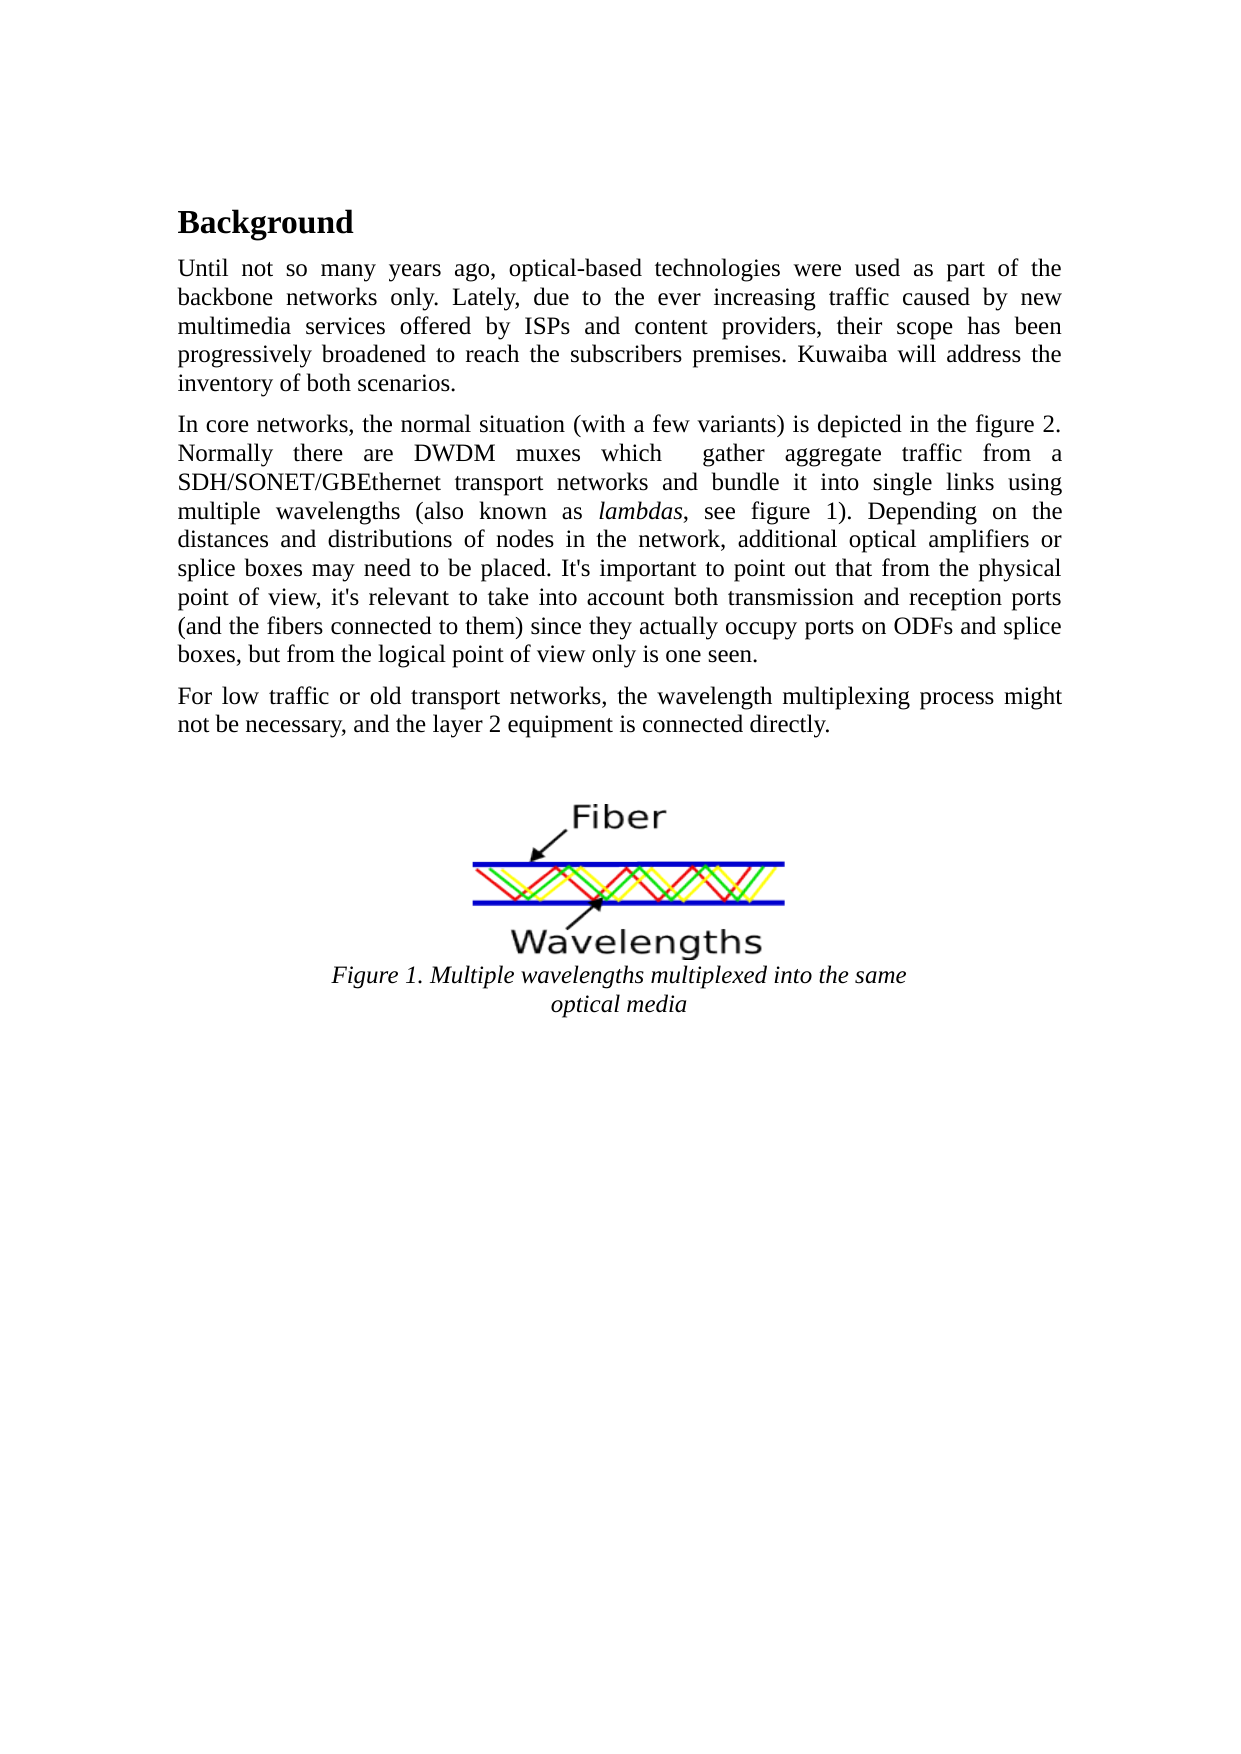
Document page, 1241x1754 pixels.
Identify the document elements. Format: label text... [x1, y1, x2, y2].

text In core networks, the normal situation (with a few variants) is depicted in the figure 2. Normally there are DWDM muxes which gather aggregate traffic from a SDH/SONET/GBEthernet transport networks and bundle it into single links using multiple wavelengths (also known as lambdas, see figure 1). Depending on the distances and distributions of nodes in the network, additional optical amplifiers or splice boxes may need to be placed. It's important to point out that from the physical point of view, it's relevant to take into account both transmission and reception ports (and the fibers connected to them) since they actually occupy ports on ODFs and splice boxes, but from the logical point of view only is one seen. [177, 409, 1063, 668]
text For low traffic or old transport networks, the wavelength multiplexing process might not be necessary, and the layer 2 equipment is connected directly. [177, 681, 1063, 738]
picture [472, 804, 785, 960]
text Until not so many years ago, optical-based technologies were used as part of the backbone networks only. Lately, due to the ever increasing traffic caused by new multimedia services offered by ISPs and content providers, their scope has been progressively broadened to reach the subscribers premises. Kuwaiba will address the inventory of both scenarios. [177, 253, 1063, 397]
text Figure 1. Multiple wavelengths multiplexed into the same optical media [320, 804, 921, 1017]
subtitle Background [177, 202, 1063, 241]
